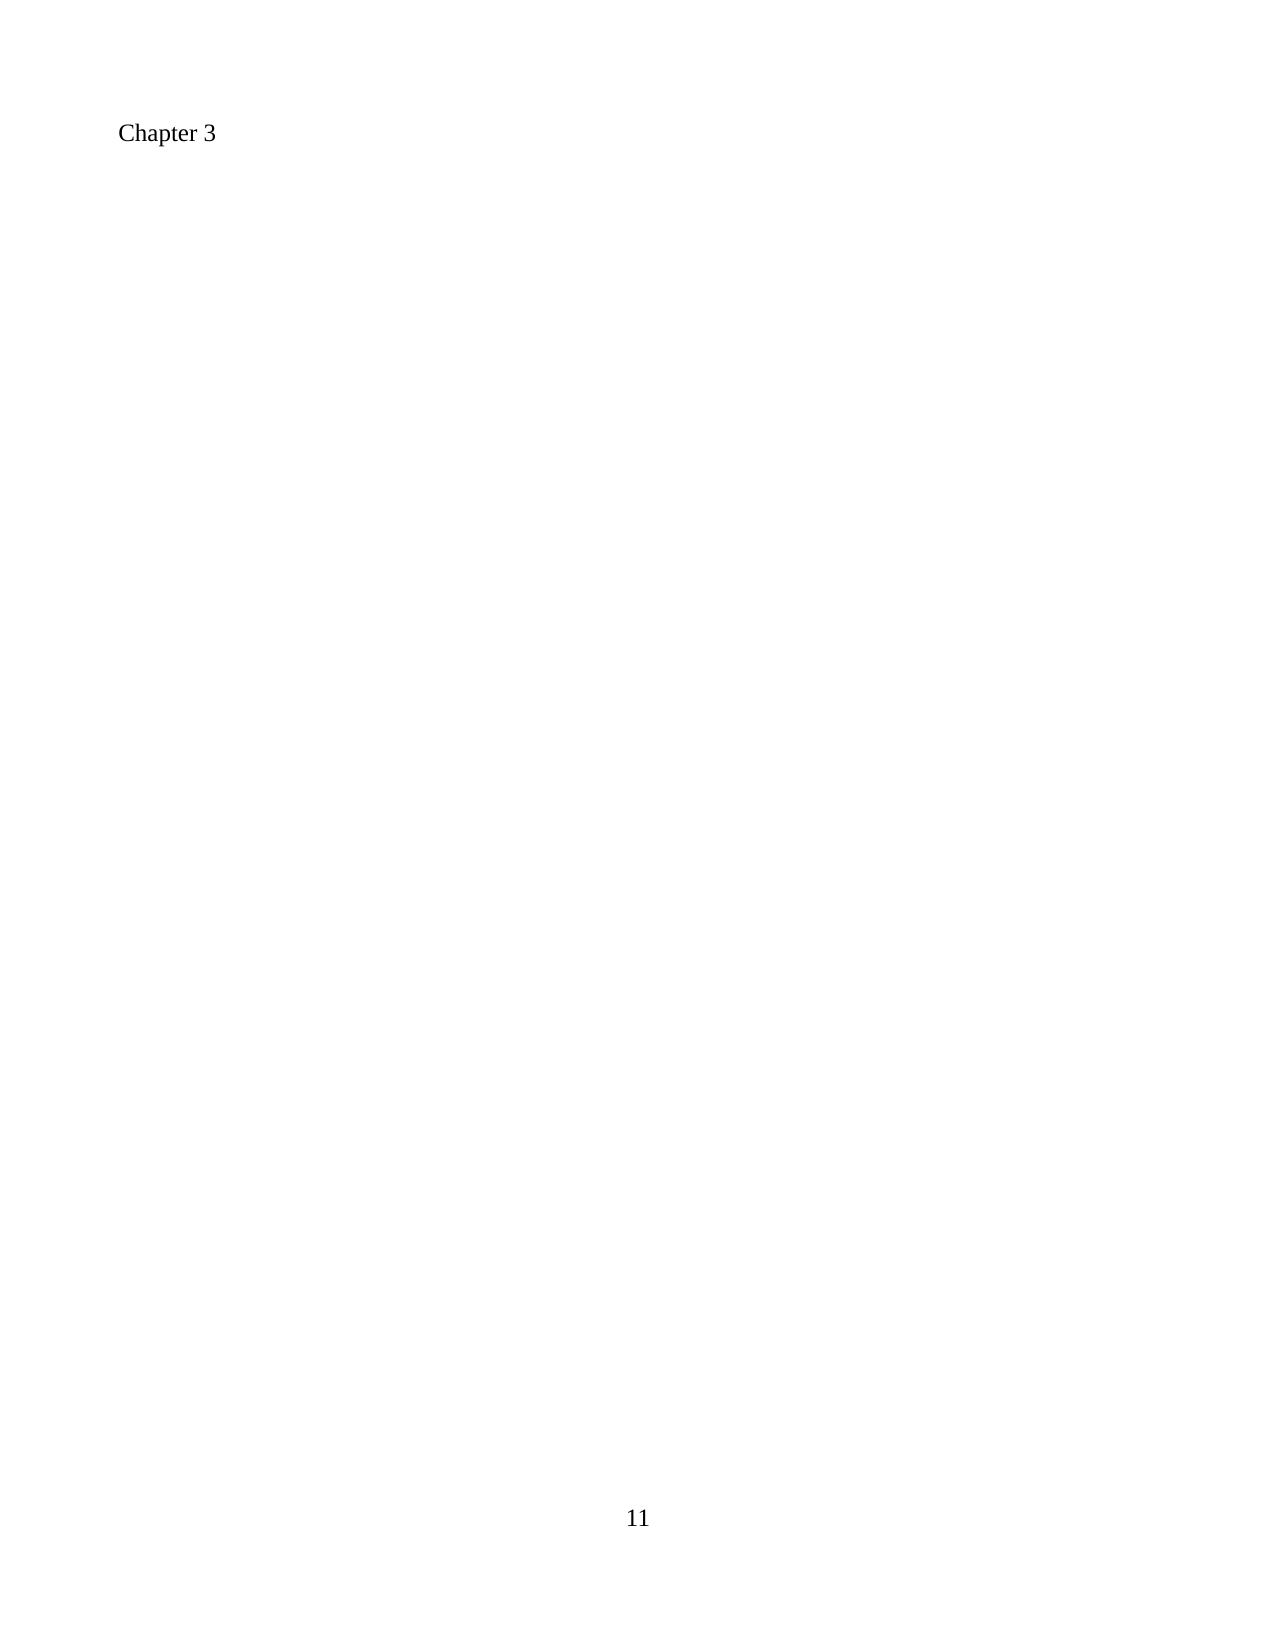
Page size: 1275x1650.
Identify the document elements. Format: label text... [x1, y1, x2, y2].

text Chapter 3 [118, 118, 1157, 147]
